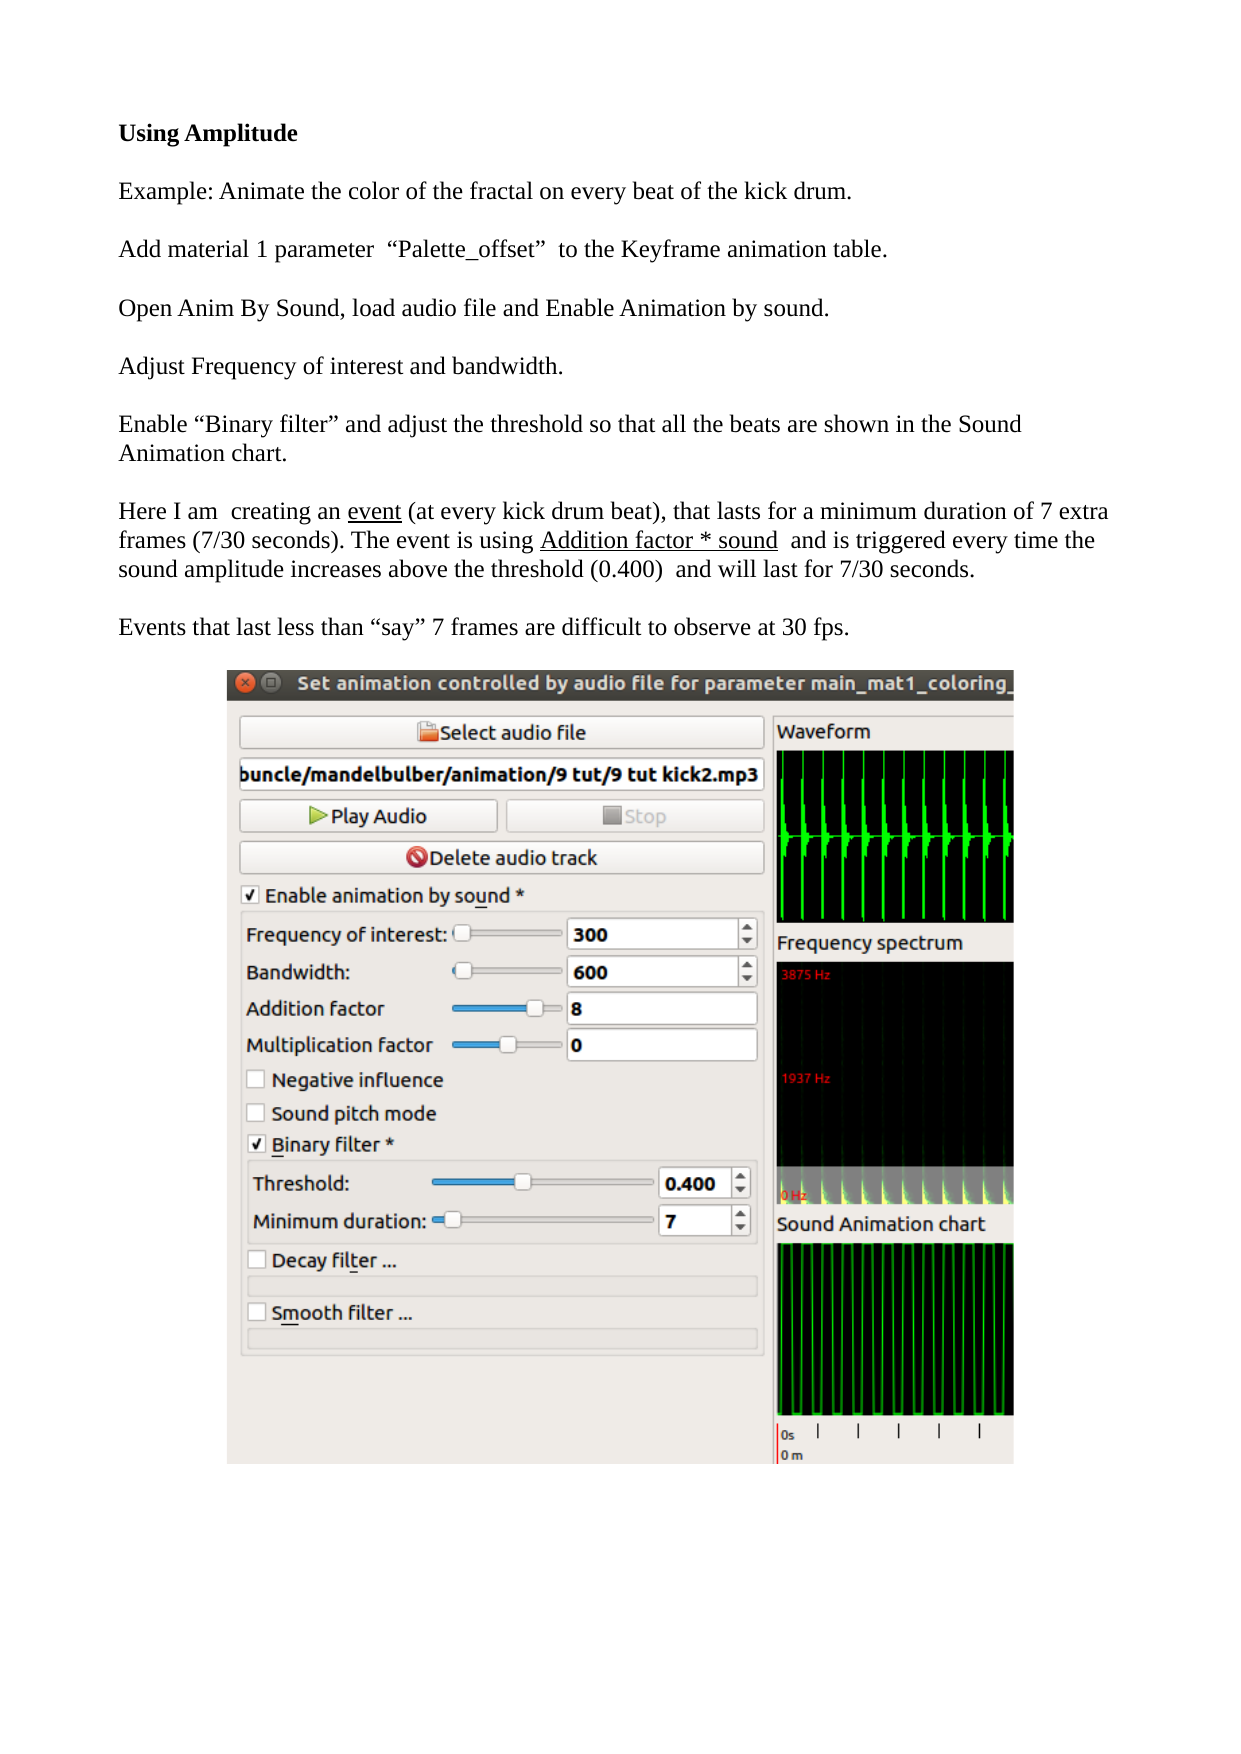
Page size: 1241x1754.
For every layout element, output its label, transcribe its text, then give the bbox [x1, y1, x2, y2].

text Here I am creating an event (at every kick drum beat), that lasts for a minimum duration of 7 extra frames (7/30 seconds). The event is using Addition factor * sound and is triggered every time the sound amplitude increases above the threshold (0.400) and will last for 7/30 seconds. [118, 496, 1122, 582]
text Using Amplitude [118, 118, 1122, 147]
text Add material 1 parameter “Palette_offset” to the Keyframe animation table. [118, 234, 1122, 263]
text Enable “Binary filter” and adjust the threshold so that all the beats are shown in the Sound Animation chart. [118, 409, 1122, 467]
picture [226, 670, 1014, 1464]
text Adjust Frequency of interest and bandwidth. [118, 351, 1122, 380]
text Example: Animate the color of the fractal on every beat of the kick drum. [118, 176, 1122, 205]
text Events that last less than “say” 7 frames are difficult to observe at 30 fps. [118, 612, 1122, 641]
text Open Anim By Sound, load audio file and Enable Animation by sound. [118, 293, 1122, 322]
